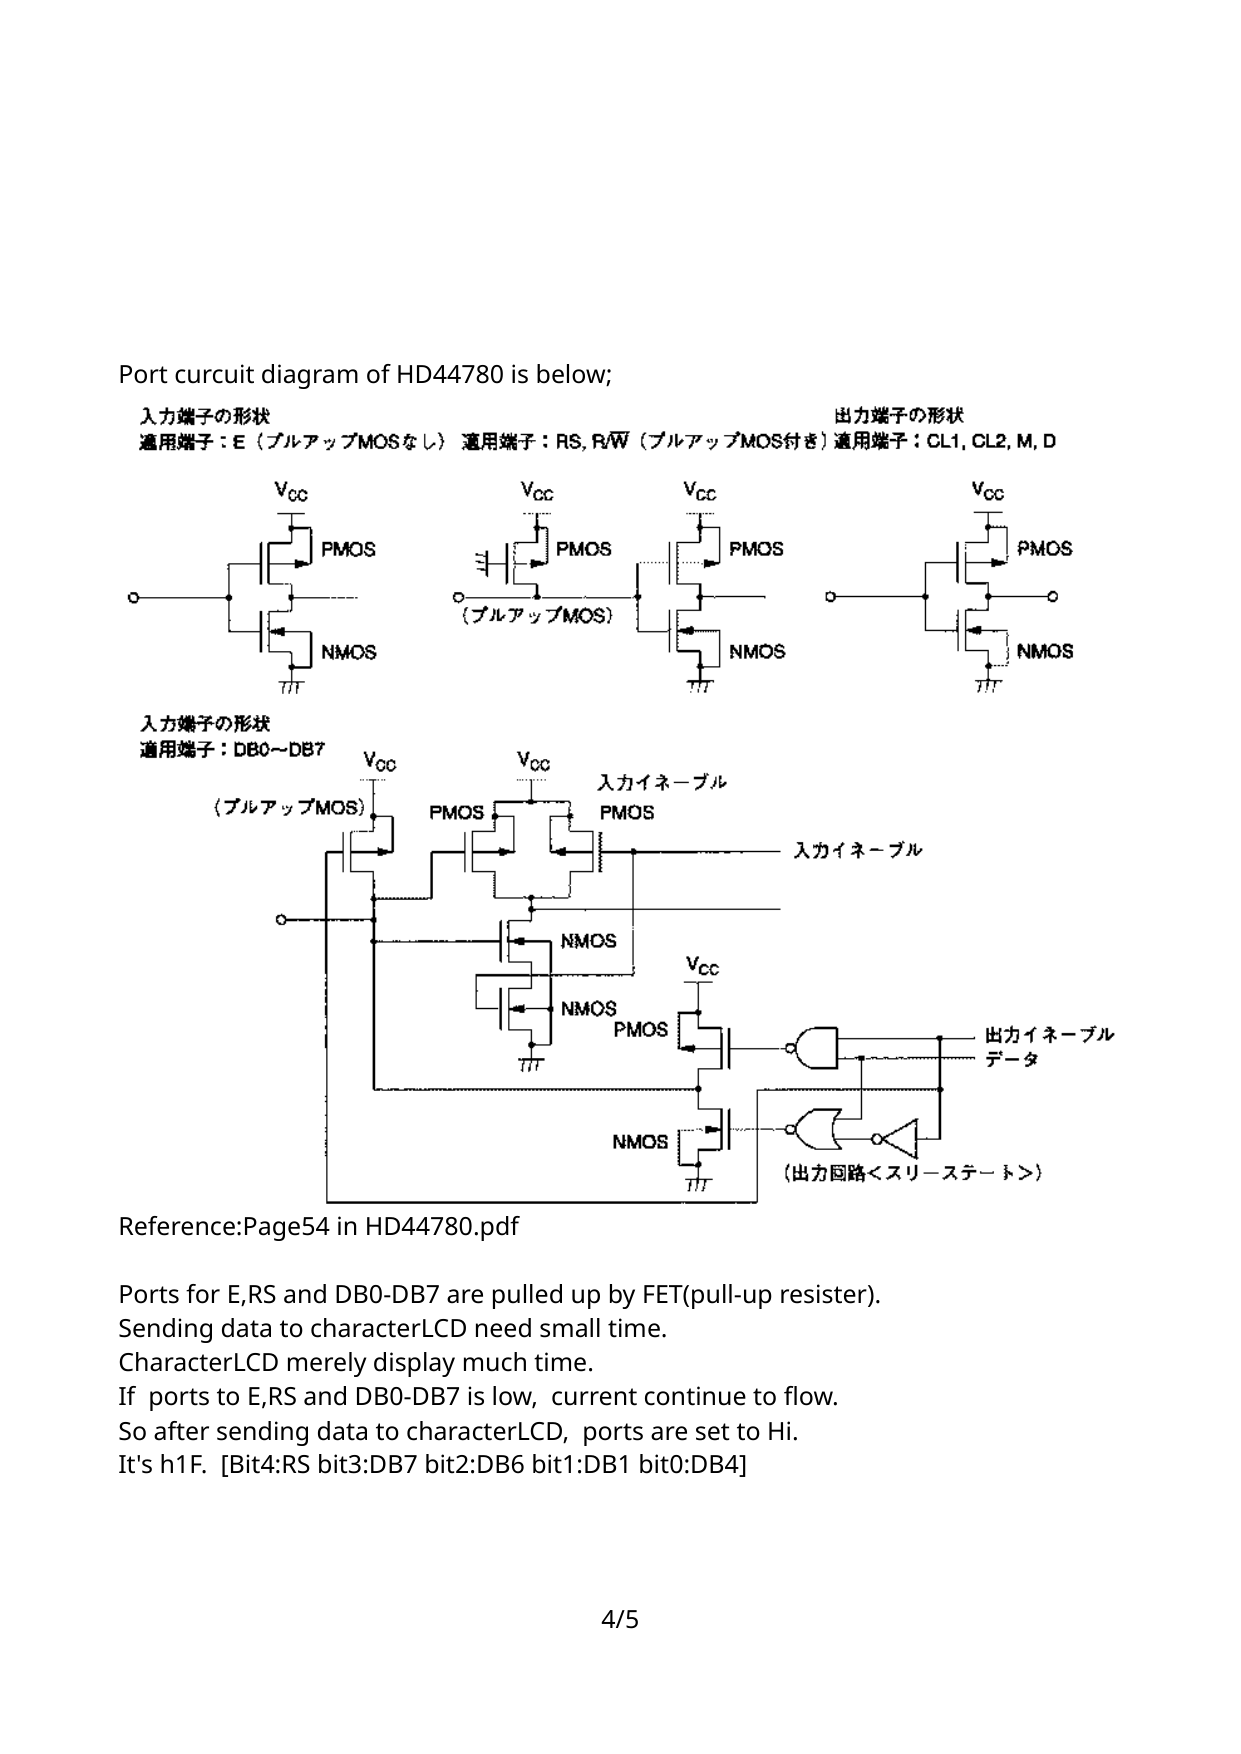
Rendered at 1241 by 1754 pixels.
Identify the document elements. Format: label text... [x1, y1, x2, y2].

text CharacterLCD merely display much time. [118, 1345, 1122, 1379]
text Ports for E,RS and DB0-DB7 are pulled up by FET(pull-up resister). [118, 1277, 1122, 1311]
picture [118, 390, 1122, 1209]
text If ports to E,RS and DB0-DB7 is low, current continue to flow. [118, 1379, 1122, 1413]
text Sending data to characterLCD need small time. [118, 1311, 1122, 1345]
text Port curcuit diagram of HD44780 is below; [118, 357, 1122, 390]
text Reference:Page54 in HD44780.pdf [118, 1209, 1122, 1243]
text It's h1F. [Bit4:RS bit3:DB7 bit2:DB6 bit1:DB1 bit0:DB4] [118, 1447, 1122, 1481]
text So after sending data to characterLCD, ports are set to Hi. [118, 1413, 1122, 1447]
